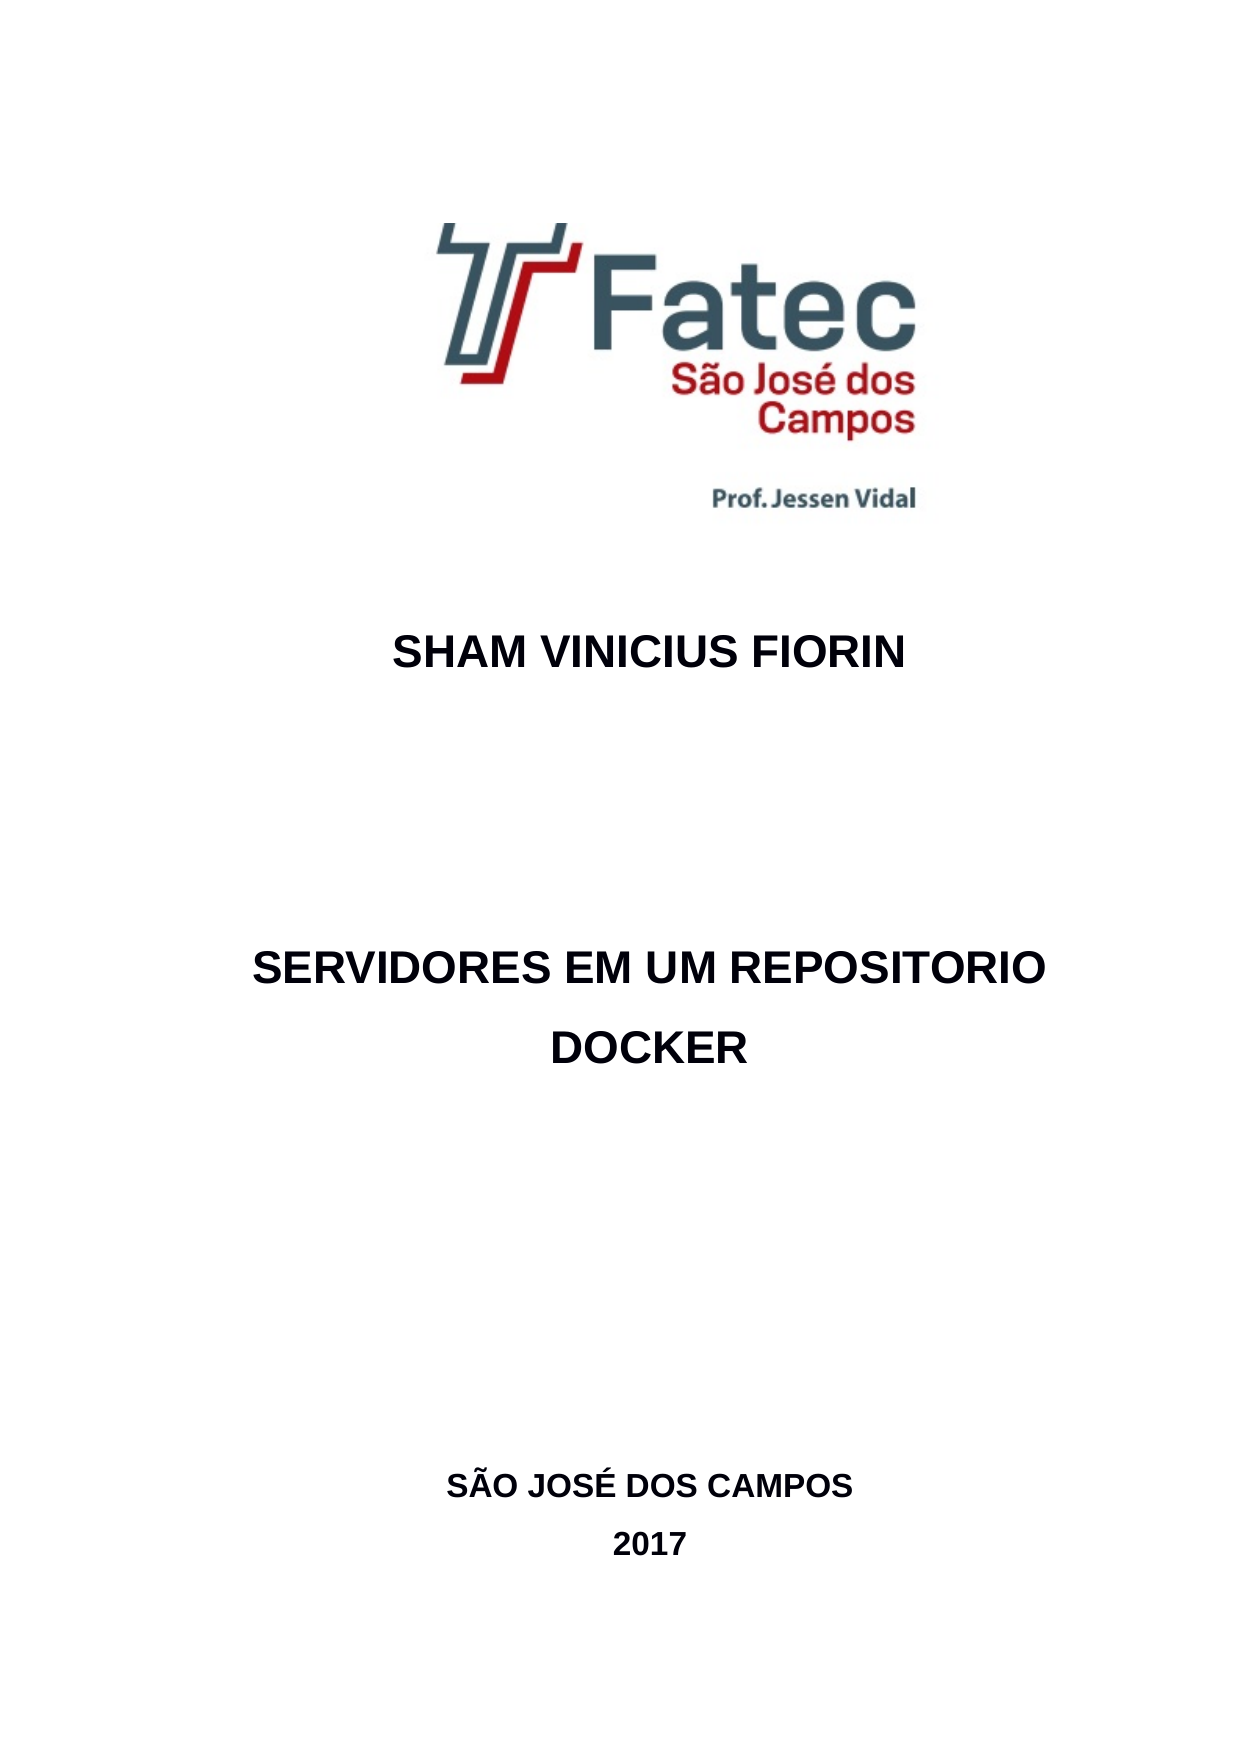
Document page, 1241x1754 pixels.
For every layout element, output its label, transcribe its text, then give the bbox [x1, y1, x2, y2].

picture [413, 223, 945, 533]
text 2017 [177, 1524, 1122, 1562]
text SÃO JOSÉ DOS CAMPOS [177, 1466, 1122, 1505]
text SERVIDORES EM UM REPOSITORIO DOCKER [177, 941, 1122, 1073]
text SHAM VINICIUS FIORIN [177, 625, 1122, 677]
